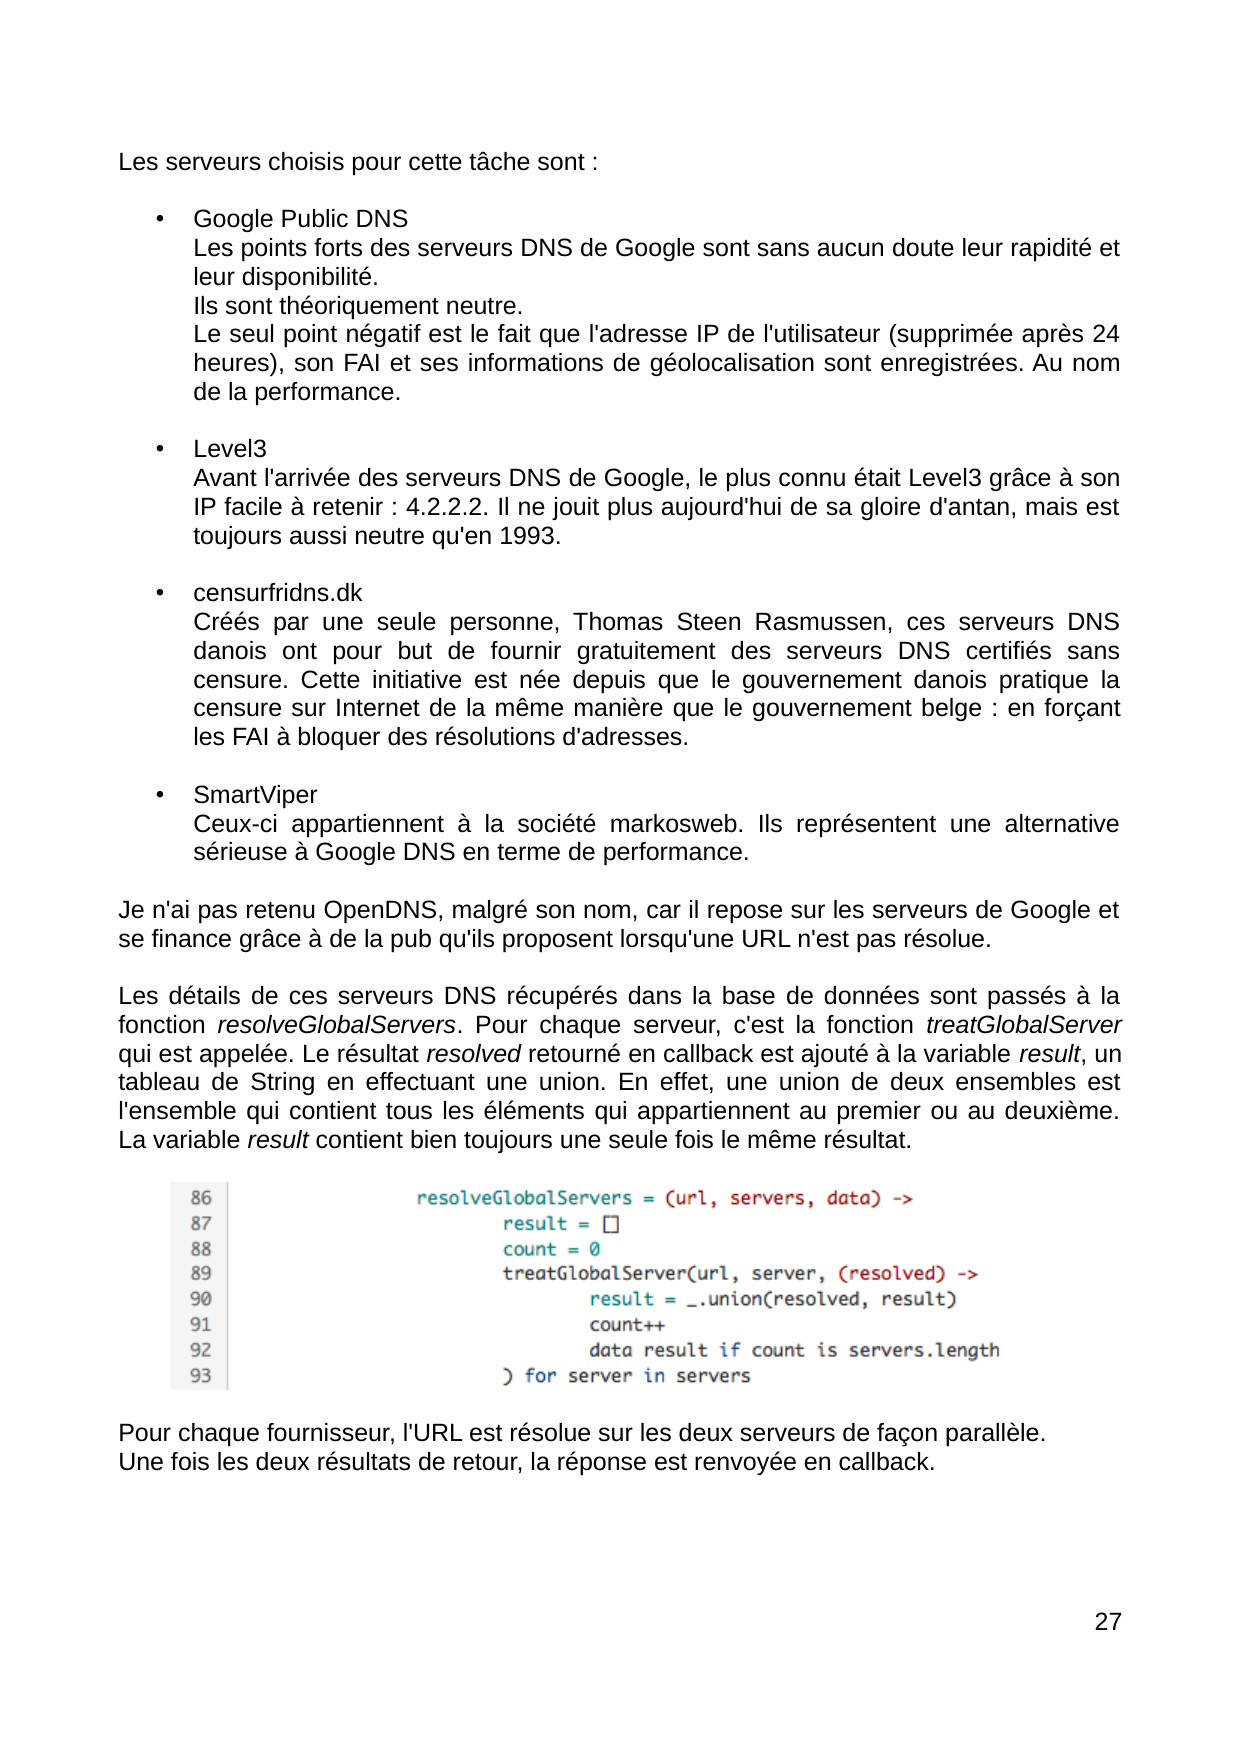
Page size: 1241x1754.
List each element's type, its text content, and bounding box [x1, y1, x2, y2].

text Les détails de ces serveurs DNS récupérés dans la base de données sont passés à la fonction resolveGlobalServers. Pour chaque serveur, c'est la fonction treatGlobalServer qui est appelée. Le résultat resolved retourné en callback est ajouté à la variable result, un tableau de String en effectuant une union. En effet, une union de deux ensembles est l'ensemble qui contient tous les éléments qui appartiennent au premier ou au deuxième. La variable result contient bien toujours une seule fois le même résultat. [118, 981, 1122, 1153]
list Ceux-ci appartiennent à la société markosweb. Ils représentent une alternative sérieuse à Google DNS en terme de performance. [156, 808, 1122, 866]
list Créés par une seule personne, Thomas Steen Rasmussen, ces serveurs DNS danois ont pour but de fournir gratuitement des serveurs DNS certifiés sans censure. Cette initiative est née depuis que le gouvernement danois pratique la censure sur Internet de la même manière que le gouvernement belge : en forçant les FAI à bloquer des résolutions d'adresses. [156, 607, 1122, 751]
list Ils sont théoriquement neutre. [156, 291, 1122, 319]
list Level3 [156, 434, 1122, 463]
text Une fois les deux résultats de retour, la réponse est renvoyée en callback. [118, 1447, 1122, 1476]
list Google Public DNS [156, 204, 1122, 233]
text Pour chaque fournisseur, l'URL est résolue sur les deux serveurs de façon parallèle. [118, 1418, 1122, 1447]
list SmartViper [156, 780, 1122, 808]
text Je n'ai pas retenu OpenDNS, malgré son nom, car il repose sur les serveurs de Google et se finance grâce à de la pub qu'ils proposent lorsqu'une URL n'est pas résolue. [118, 895, 1122, 952]
text Les serveurs choisis pour cette tâche sont : [118, 147, 1122, 176]
list Avant l'arrivée des serveurs DNS de Google, le plus connu était Level3 grâce à son IP facile à retenir : 4.2.2.2. Il ne jouit plus aujourd'hui de sa gloire d'antan, mais est toujours aussi neutre qu'en 1993. [156, 463, 1122, 549]
list censurfridns.dk [156, 578, 1122, 607]
picture [170, 1182, 1071, 1390]
list Le seul point négatif est le fait que l'adresse IP de l'utilisateur (supprimée après 24 heures), son FAI et ses informations de géolocalisation sont enregistrées. Au nom de la performance. [156, 319, 1122, 406]
list Les points forts des serveurs DNS de Google sont sans aucun doute leur rapidité et leur disponibilité. [156, 233, 1122, 291]
